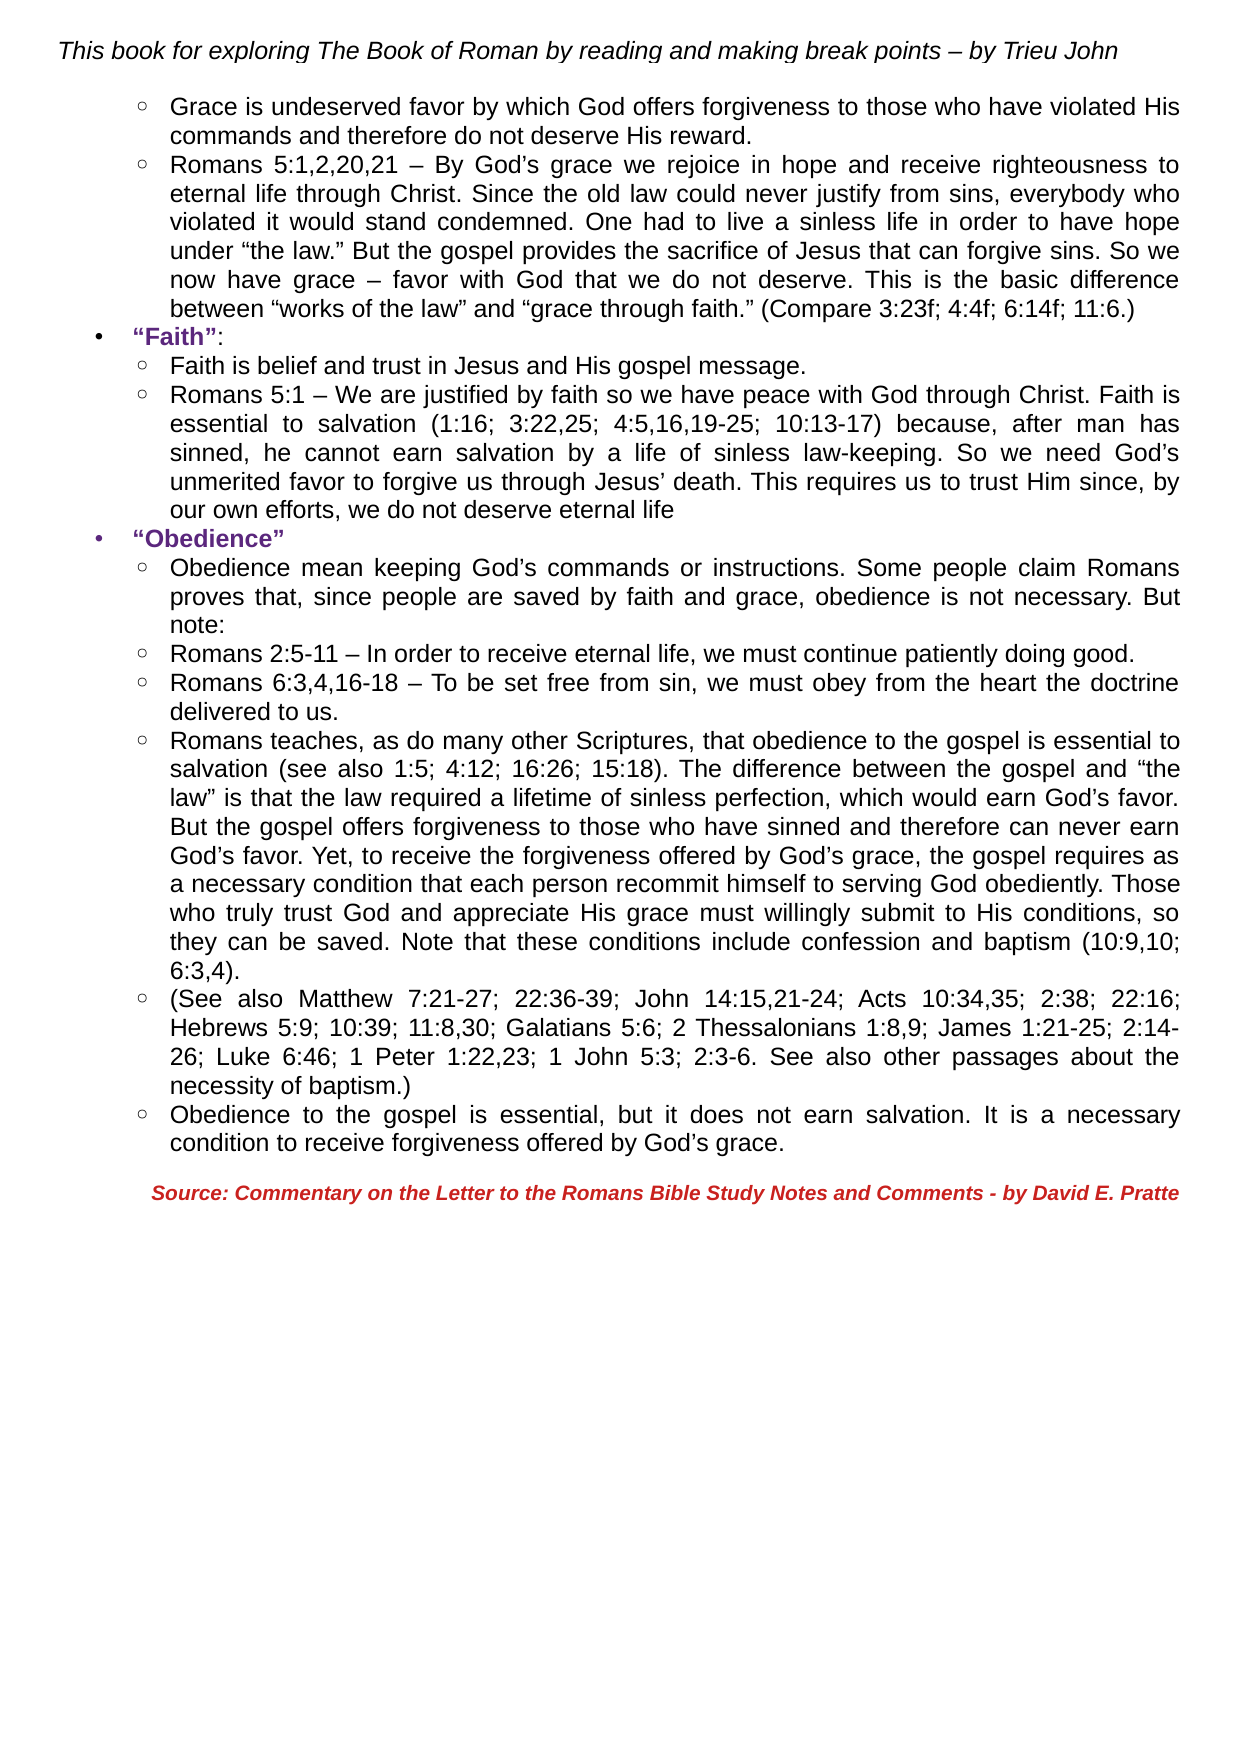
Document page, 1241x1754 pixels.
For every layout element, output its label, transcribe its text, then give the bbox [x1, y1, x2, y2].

list Faith is belief and trust in Jesus and His gospel message. [132, 351, 1182, 380]
text Source: Commentary on the Letter to the Romans Bible Study Notes and Comments - by David E. Pratte [57, 1181, 1182, 1205]
list Obedience to the gospel is essential, but it does not earn salvation. It is a necessary condition to receive forgiveness offered by God’s grace. [132, 1099, 1182, 1157]
list Romans 6:3,4,16-18 – To be set free from sin, we must obey from the heart the doctrine delivered to us. [132, 668, 1182, 726]
list (See also Matthew 7:21-27; 22:36-39; John 14:15,21-24; Acts 10:34,35; 2:38; 22:16; Hebrews 5:9; 10:39; 11:8,30; Galatians 5:6; 2 Thessalonians 1:8,9; James 1:21-25; 2:14-26; Luke 6:46; 1 Peter 1:22,23; 1 John 5:3; 2:3-6. See also other passages about the necessity of baptism.) [132, 984, 1182, 1099]
list Obedience mean keeping God’s commands or instructions. Some people claim Romans proves that, since people are saved by faith and grace, obedience is not necessary. But note: [132, 553, 1182, 639]
list Romans 5:1,2,20,21 – By God’s grace we rejoice in hope and receive righteousness to eternal life through Christ. Since the old law could never justify from sins, everybody who violated it would stand condemned. One had to live a sinless life in order to have hope under “the law.” But the gospel provides the sacrifice of Jesus that can forgive sins. So we now have grace – favor with God that we do not deserve. This is the basic difference between “works of the law” and “grace through faith.” (Compare 3:23f; 4:4f; 6:14f; 11:6.) [132, 150, 1182, 322]
list “Obedience” [94, 524, 1182, 553]
list Romans teaches, as do many other Scriptures, that obedience to the gospel is essential to salvation (see also 1:5; 4:12; 16:26; 15:18). The difference between the gospel and “the law” is that the law required a lifetime of sinless perfection, which would earn God’s favor. But the gospel offers forgiveness to those who have sinned and therefore can never earn God’s favor. Yet, to receive the forgiveness offered by God’s grace, the gospel requires as a necessary condition that each person recommit himself to serving God obediently. Those who truly trust God and appreciate His grace must willingly submit to His conditions, so they can be saved. Note that these conditions include confession and baptism (10:9,10; 6:3,4). [132, 726, 1182, 984]
list Grace is undeserved favor by which God offers forgiveness to those who have violated His commands and therefore do not deserve His reward. [132, 92, 1182, 150]
list “Faith”: [94, 322, 1182, 351]
list Romans 2:5-11 – In order to receive eternal life, we must continue patiently doing good. [132, 639, 1182, 668]
list Romans 5:1 – We are justified by faith so we have peace with God through Christ. Faith is essential to salvation (1:16; 3:22,25; 4:5,16,19-25; 10:13-17) because, after man has sinned, he cannot earn salvation by a life of sinless law-keeping. So we need God’s unmerited favor to forgive us through Jesus’ death. This requires us to trust Him since, by our own efforts, we do not deserve eternal life [132, 380, 1182, 524]
